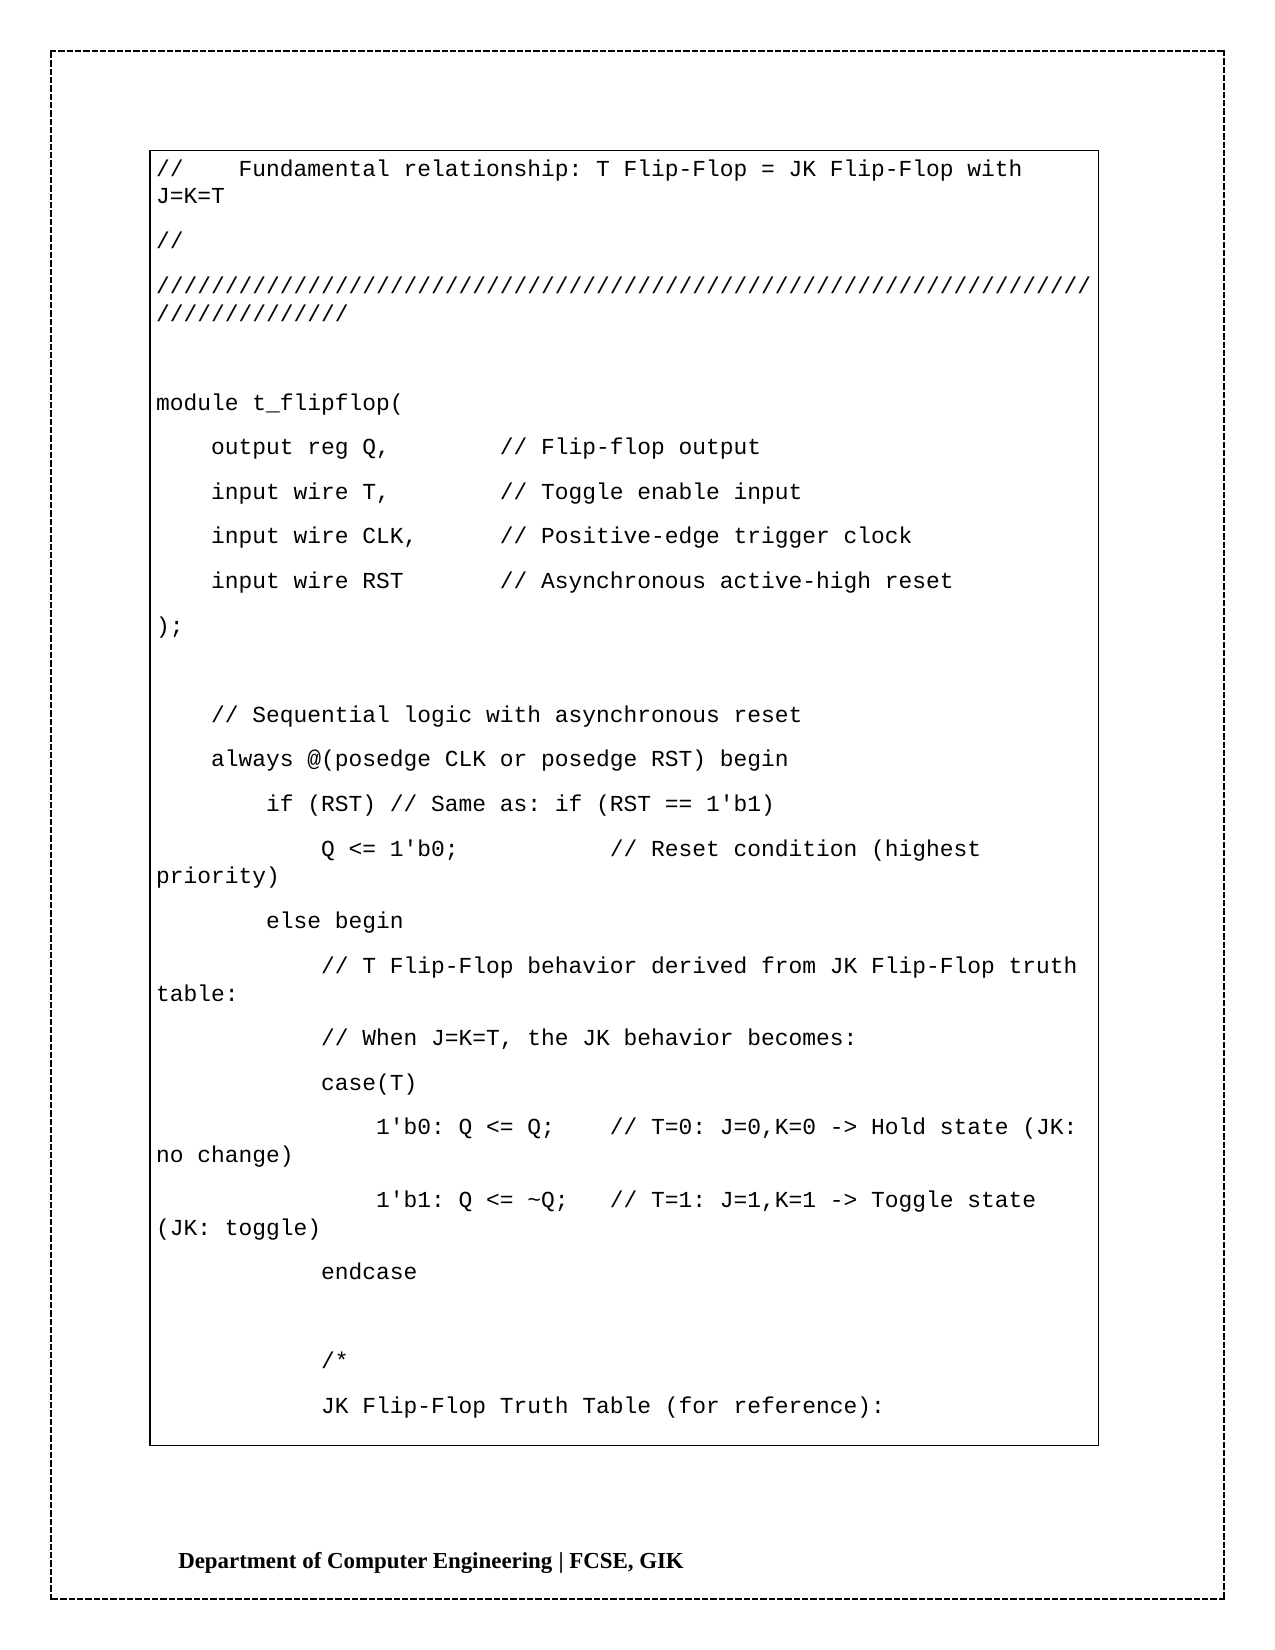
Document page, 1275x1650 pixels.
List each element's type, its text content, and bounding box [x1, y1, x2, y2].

table_header // Fundamental relationship: T Flip-Flop = JK Flip-Flop with J=K=T // ////////////////////////////////////////////////////////////////////////////////// module t_flipflop( output reg Q, // Flip-flop output input wire T, // Toggle enable input input wire CLK, // Positive-edge trigger clock input wire RST // Asynchronous active-high reset ); // Sequential logic with asynchronous reset always @(posedge CLK or posedge RST) begin if (RST) // Same as: if (RST == 1'b1) Q <= 1'b0; // Reset condition (highest priority) else begin // T Flip-Flop behavior derived from JK Flip-Flop truth table: // When J=K=T, the JK behavior becomes: case(T) 1'b0: Q <= Q; // T=0: J=0,K=0 -> Hold state (JK: no change) 1'b1: Q <= ~Q; // T=1: J=1,K=1 -> Toggle state (JK: toggle) endcase /* JK Flip-Flop Truth Table (for reference): [151, 151, 1098, 1445]
